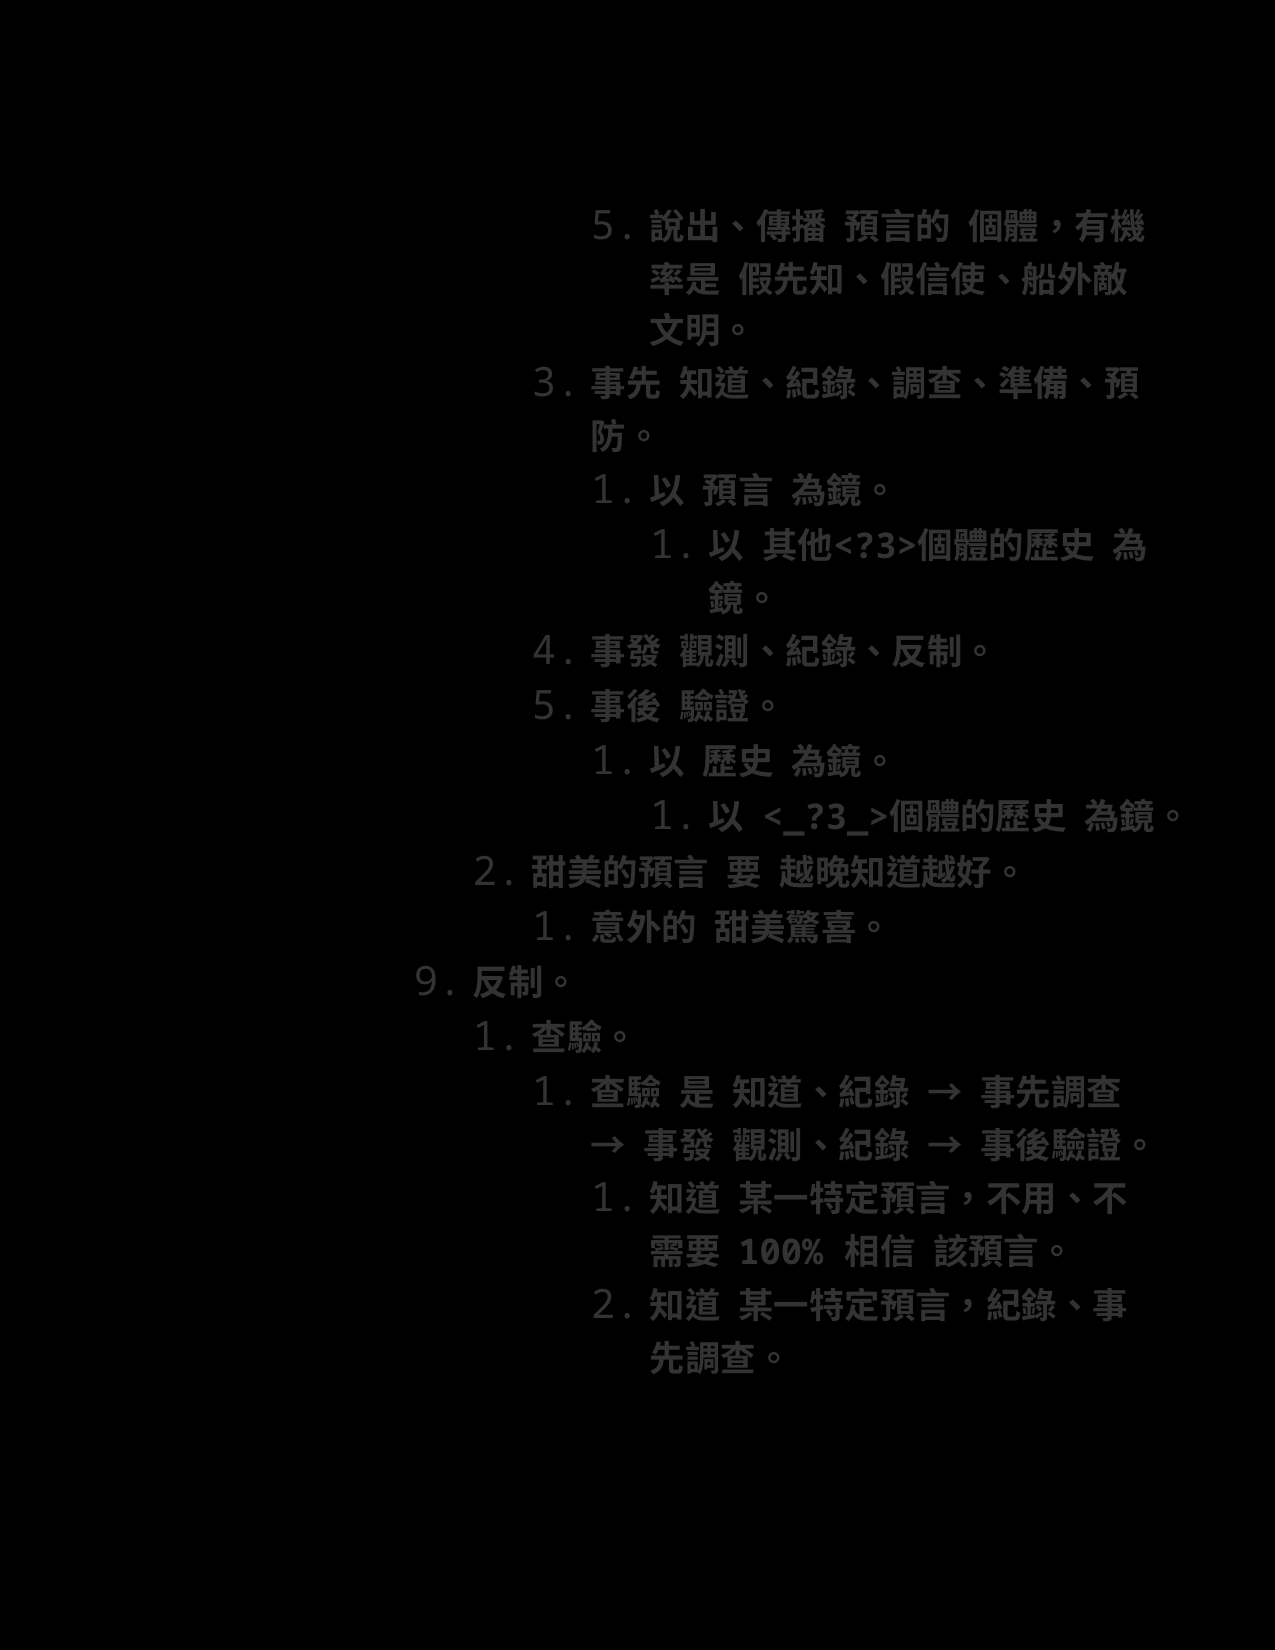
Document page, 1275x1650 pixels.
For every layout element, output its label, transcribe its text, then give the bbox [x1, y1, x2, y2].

list 以 歷史 為鏡。 [591, 731, 1157, 787]
list 知道 某一特定預言，紀錄、事先調查。 [591, 1275, 1157, 1381]
list 以 其他<?3>個體的歷史 為鏡。 [649, 515, 1157, 621]
list 查驗 是 知道、紀錄 → 事先調查 → 事發 觀測、紀錄 → 事後驗證。 [532, 1062, 1157, 1168]
list 甜美的預言 要 越晚知道越好。 [472, 842, 1157, 897]
list 以 預言 為鏡。 [591, 460, 1157, 515]
list 事發 觀測、紀錄、反制。 [532, 621, 1157, 676]
list 反制。 [413, 952, 1157, 1007]
list 事後 驗證。 [532, 676, 1157, 731]
list 說出、傳播 預言的 個體，有機率是 假先知、假信使、船外敵文明。 [591, 196, 1157, 353]
list 事先 知道、紀錄、調查、準備、預防。 [532, 353, 1157, 460]
list 知道 某一特定預言，不用、不需要 100% 相信 該預言。 [591, 1168, 1157, 1275]
list 查驗。 [472, 1007, 1157, 1062]
list 意外的 甜美驚喜。 [532, 897, 1157, 952]
list 以 <_?3_>個體的歷史 為鏡。 [649, 787, 1157, 842]
